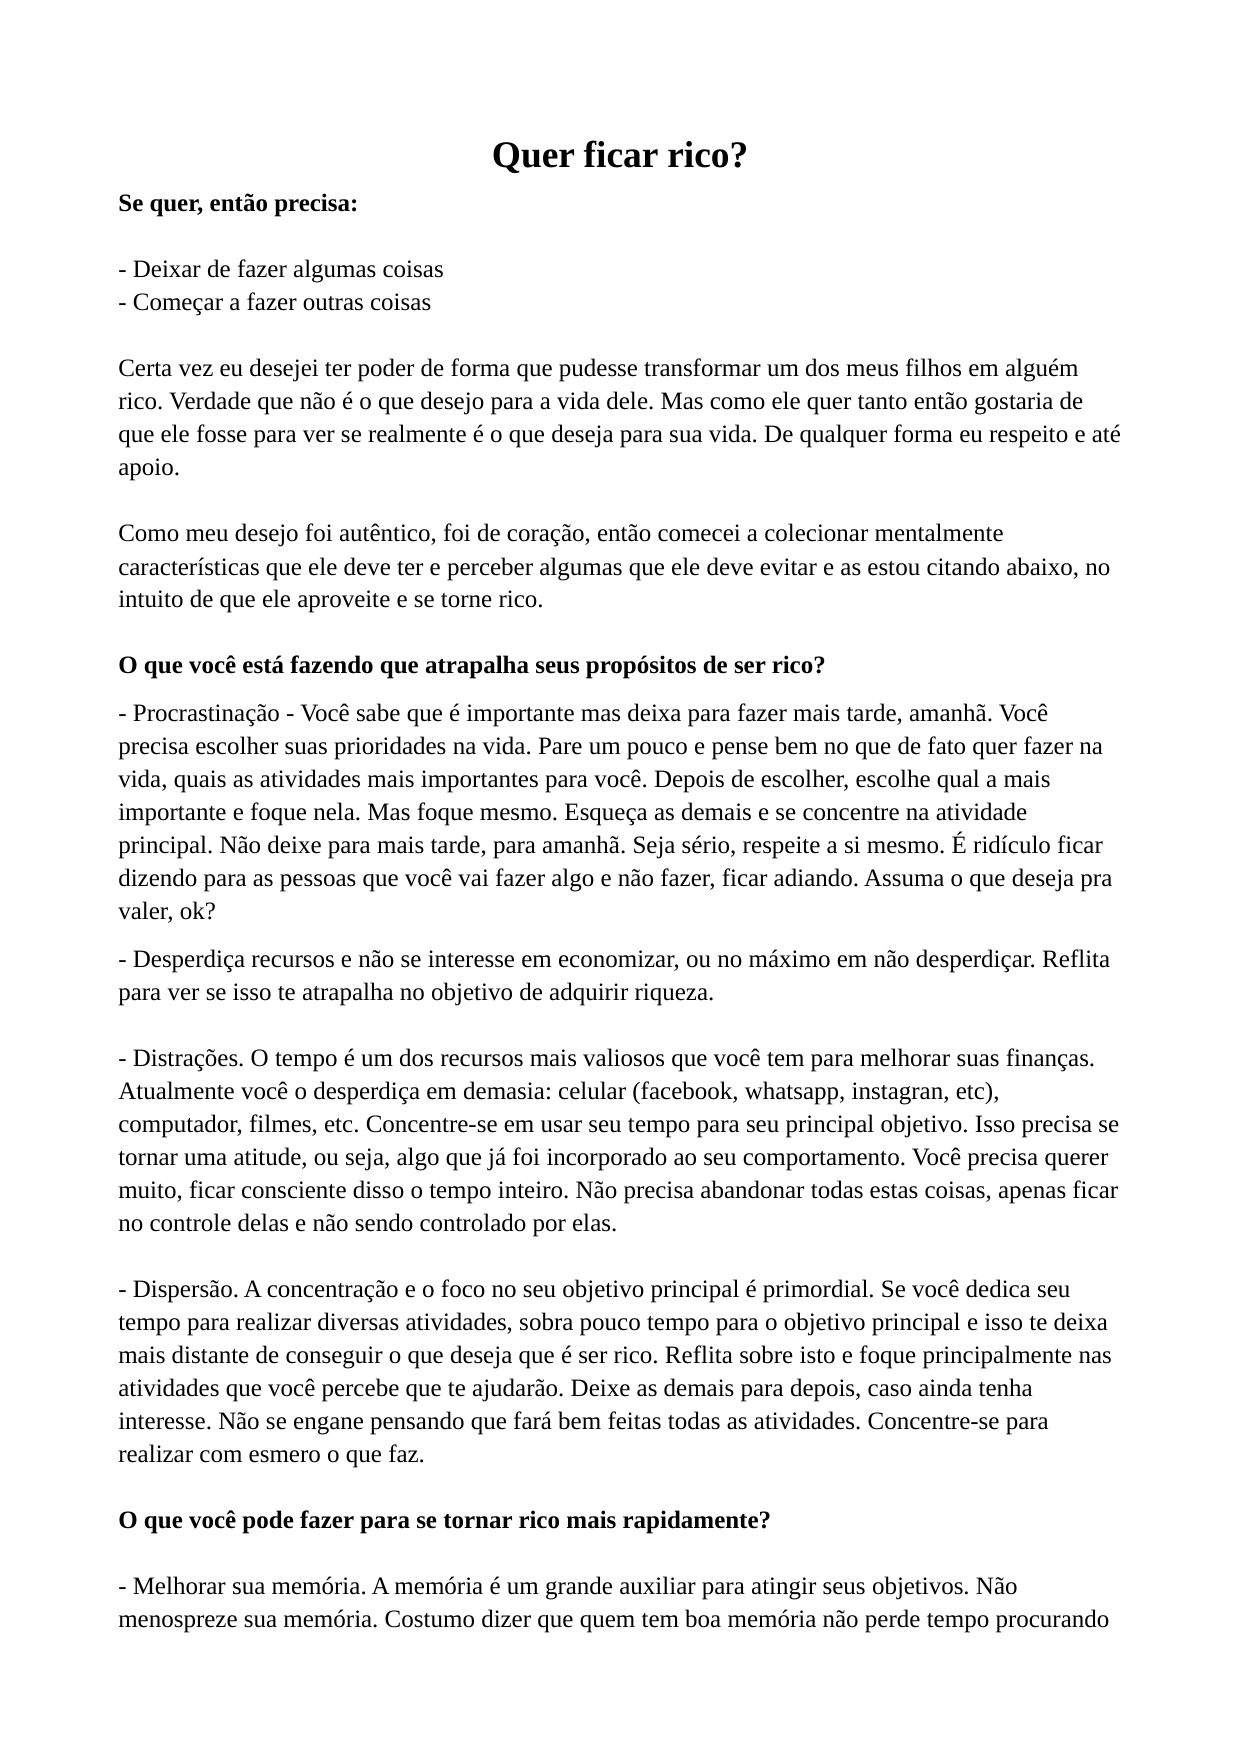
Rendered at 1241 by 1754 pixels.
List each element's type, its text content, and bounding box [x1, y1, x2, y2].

text Se quer, então precisa: - Deixar de fazer algumas coisas - Começar a fazer outras coisas Certa vez eu desejei ter poder de forma que pudesse transformar um dos meus filhos em alguém rico. Verdade que não é o que desejo para a vida dele. Mas como ele quer tanto então gostaria de que ele fosse para ver se realmente é o que deseja para sua vida. De qualquer forma eu respeito e até apoio. Como meu desejo foi autêntico, foi de coração, então comecei a colecionar mentalmente características que ele deve ter e perceber algumas que ele deve evitar e as estou citando abaixo, no intuito de que ele aproveite e se torne rico. O que você está fazendo que atrapalha seus propósitos de ser rico? [118, 188, 1122, 679]
text - Desperdiça recursos e não se interesse em economizar, ou no máximo em não desperdiçar. Reflita para ver se isso te atrapalha no objetivo de adquirir riqueza. - Distrações. O tempo é um dos recursos mais valiosos que você tem para melhorar suas finanças. Atualmente você o desperdiça em demasia: celular (facebook, whatsapp, instagran, etc), computador, filmes, etc. Concentre-se em usar seu tempo para seu principal objetivo. Isso precisa se tornar uma atitude, ou seja, algo que já foi incorporado ao seu comportamento. Você precisa querer muito, ficar consciente disso o tempo inteiro. Não precisa abandonar todas estas coisas, apenas ficar no controle delas e não sendo controlado por elas. - Dispersão. A concentração e o foco no seu objetivo principal é primordial. Se você dedica seu tempo para realizar diversas atividades, sobra pouco tempo para o objetivo principal e isso te deixa mais distante de conseguir o que deseja que é ser rico. Reflita sobre isto e foque principalmente nas atividades que você percebe que te ajudarão. Deixe as demais para depois, caso ainda tenha interesse. Não se engane pensando que fará bem feitas todas as atividades. Concentre-se para realizar com esmero o que faz. O que você pode fazer para se tornar rico mais rapidamente? - Melhorar sua memória. A memória é um grande auxiliar para atingir seus objetivos. Não menospreze sua memória. Costumo dizer que quem tem boa memória não perde tempo procurando [118, 944, 1122, 1633]
text - Procrastinação - Você sabe que é importante mas deixa para fazer mais tarde, amanhã. Você precisa escolher suas prioridades na vida. Pare um pouco e pense bem no que de fato quer fazer na vida, quais as atividades mais importantes para você. Depois de escolher, escolhe qual a mais importante e foque nela. Mas foque mesmo. Esqueça as demais e se concentre na atividade principal. Não deixe para mais tarde, para amanhã. Seja sério, respeite a si mesmo. É ridículo ficar dizendo para as pessoas que você vai fazer algo e não fazer, ficar adiando. Assuma o que deseja pra valer, ok? [118, 698, 1122, 925]
subtitle Quer ficar rico? [118, 133, 1122, 176]
